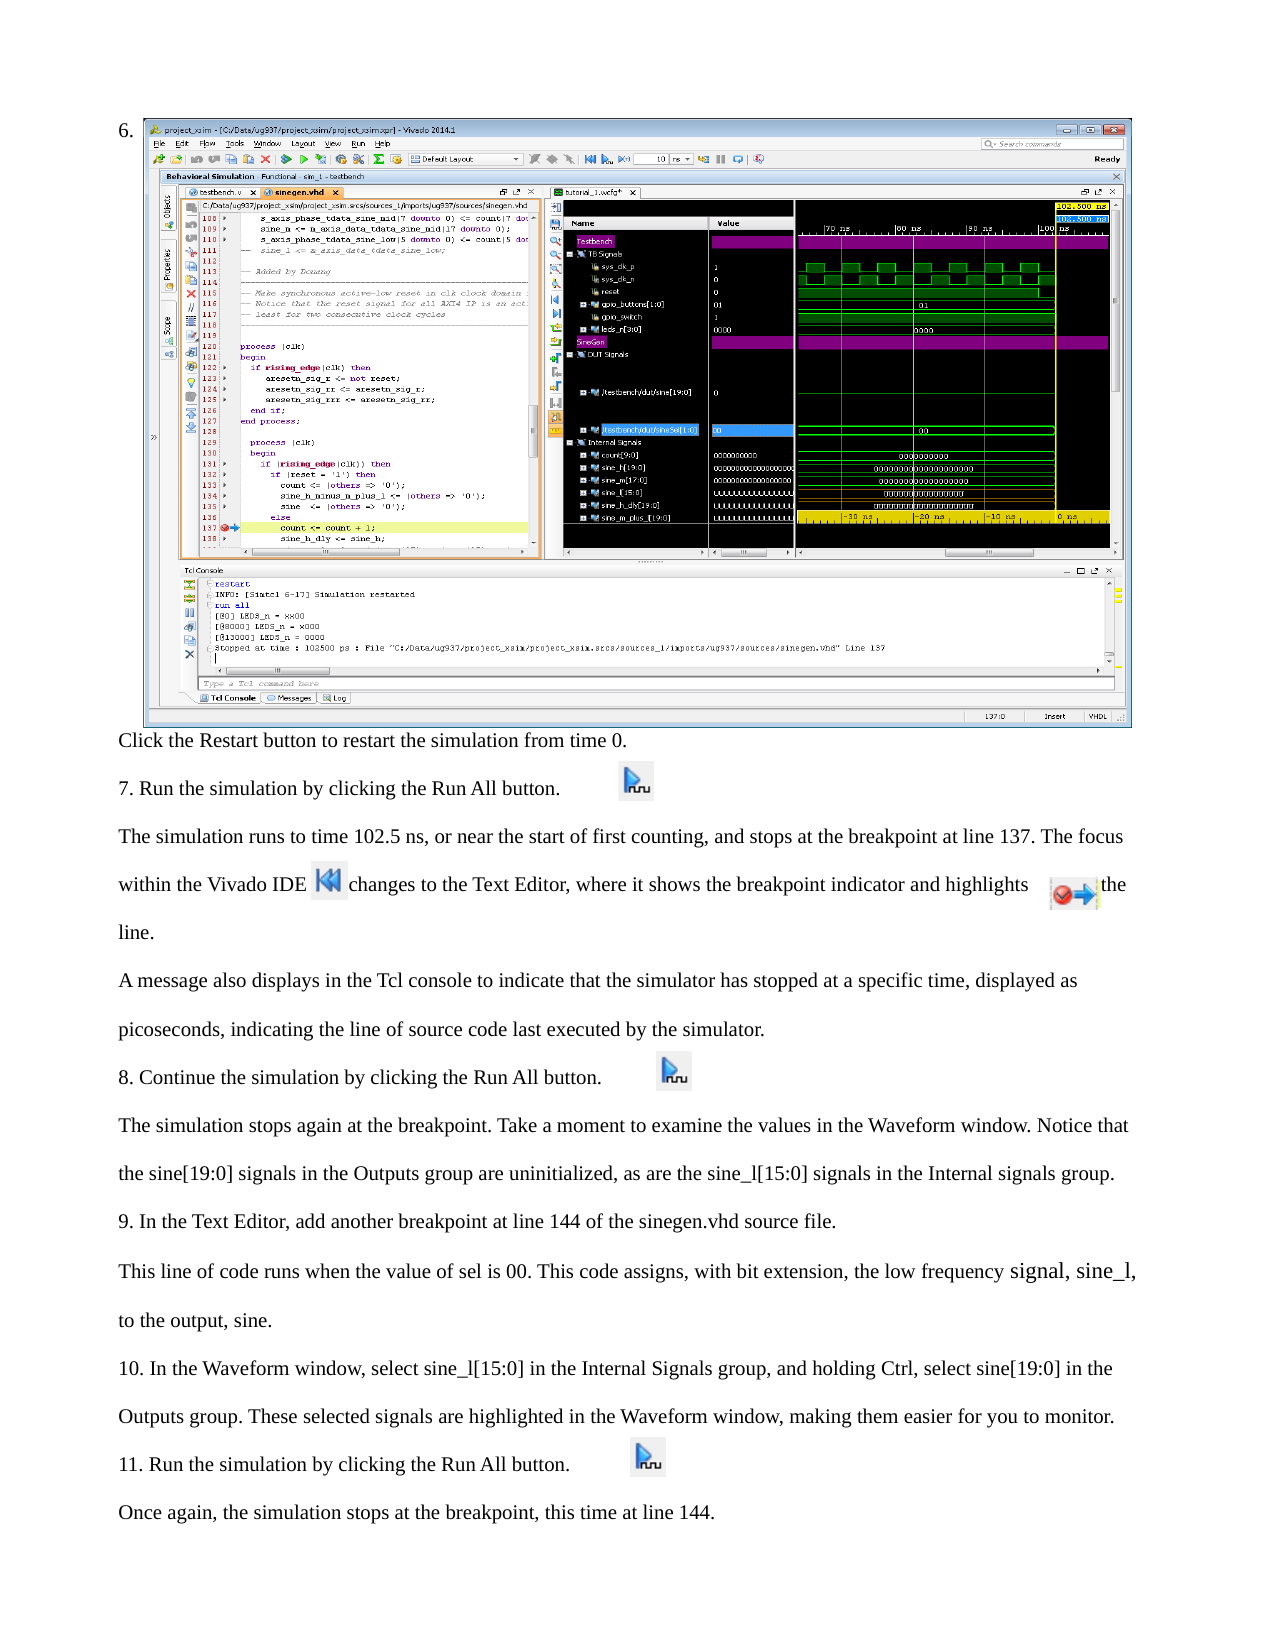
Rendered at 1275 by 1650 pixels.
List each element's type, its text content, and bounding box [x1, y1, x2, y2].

text 9. In the Text Editor, add another breakpoint at line 144 of the sinegen.vhd source file. [118, 1209, 1157, 1233]
text A message also displays in the Tcl console to indicate that the simulator has stopped at a specific time, displayed as picoseconds, indicating the line of source code last executed by the simulator. [118, 968, 1157, 1041]
text 6. Click the Restart button to restart the simulation from time 0. [118, 118, 1157, 752]
text 10. In the Waveform window, select sine_l[15:0] in the Internal Signals group, and holding Ctrl, select sine[19:0] in the Outputs group. These selected signals are highlighted in the Waveform window, making them easier for you to monitor. [118, 1356, 1157, 1428]
text [655, 776, 1157, 800]
text [692, 1064, 1157, 1089]
text The simulation stops again at the breakpoint. Take a moment to examine the values in the Waveform window. Notice that the sine[19:0] signals in the Outputs group are uninitialized, as are the sine_l[15:0] signals in the Internal signals group. [118, 1113, 1157, 1185]
text 11. Run the simulation by clicking the Run All button. [118, 1452, 630, 1476]
text This line of code runs when the value of sel is 00. This code assigns, with bit extension, the low frequency signal, sine_l, to the output, sine. [118, 1257, 1157, 1332]
text 7. Run the simulation by clicking the Run All button. [118, 776, 618, 800]
text The simulation runs to time 102.5 ns, or near the start of first counting, and stops at the breakpoint at line 137. The focus within the Vivado IDE changes to the Text Editor, where it shows the breakpoint indicator and highlights the line. [118, 824, 1157, 944]
text [666, 1452, 1157, 1476]
text 8. Continue the simulation by clicking the Run All button. [118, 1064, 656, 1089]
text Once again, the simulation stops at the breakpoint, this time at line 144. [118, 1500, 1157, 1524]
